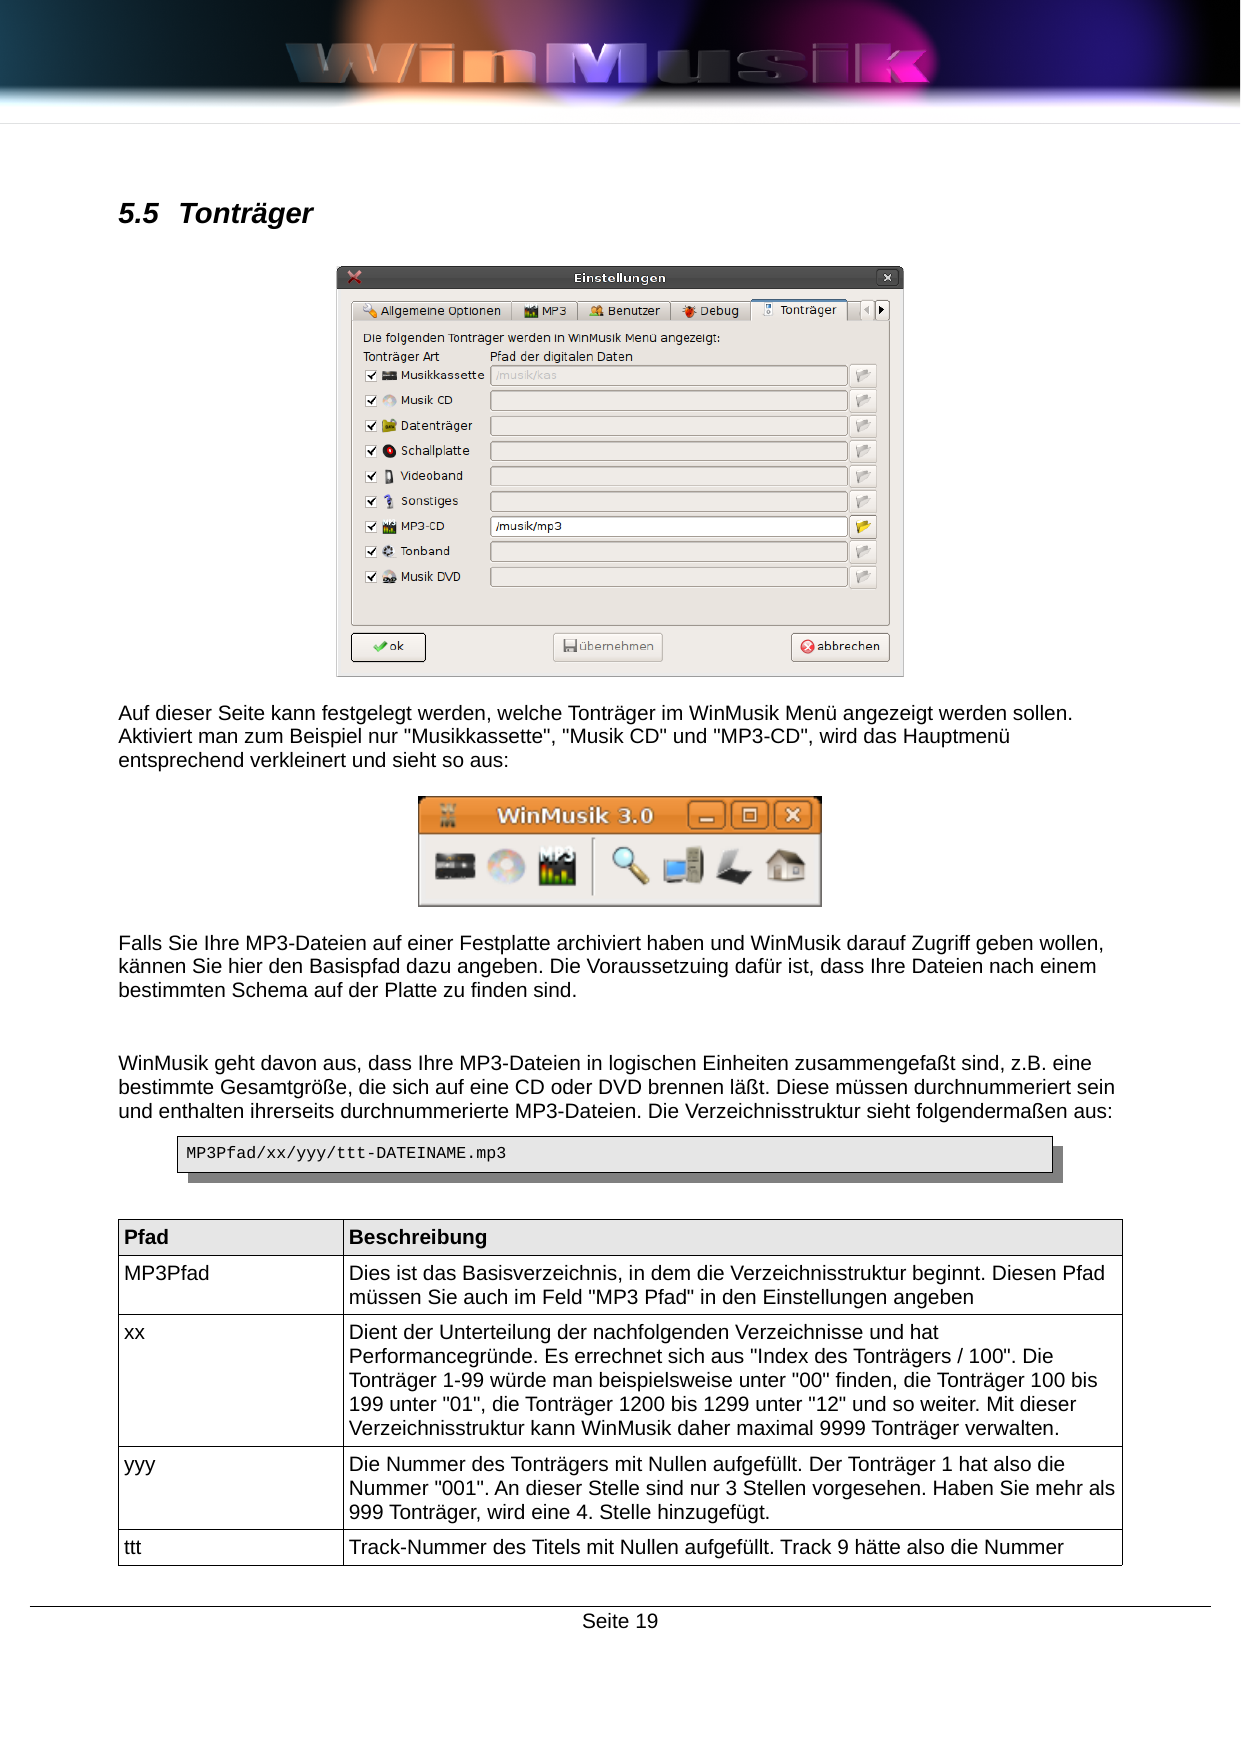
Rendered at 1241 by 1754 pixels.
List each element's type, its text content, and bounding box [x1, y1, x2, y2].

text MP3Pfad/xx/yyy/ttt-DATEINAME.mp3 [178, 1137, 1052, 1172]
table_cell MP3Pfad [119, 1256, 343, 1314]
subtitle Tonträger [118, 197, 1122, 230]
text Falls Sie Ihre MP3-Dateien auf einer Festplatte archiviert haben und WinMusik darauf Zugriff geben wollen, kännen Sie hier den Basispfad dazu angeben. Die Voraussetzuing dafür ist, dass Ihre Dateien nach einem bestimmten Schema auf der Platte zu finden sind. [118, 930, 1122, 1002]
table_cell ttt [119, 1530, 343, 1565]
picture [336, 266, 904, 677]
table_cell Track-Nummer des Titels mit Nullen aufgefüllt. Track 9 hätte also die Nummer [344, 1530, 1122, 1565]
table_cell Dient der Unterteilung der nachfolgenden Verzeichnisse und hat Performancegründe. Es errechnet sich aus "Index des Tonträgers / 100". Die Tonträger 1-99 würde man beispielsweise unter "00" finden, die Tonträger 100 bis 199 unter "01", die Tonträger 1200 bis 1299 unter "12" und so weiter. Mit dieser Verzeichnisstruktur kann WinMusik daher maximal 9999 Tonträger verwalten. [344, 1315, 1122, 1446]
table_cell Die Nummer des Tonträgers mit Nullen aufgefüllt. Der Tonträger 1 hat also die Nummer "001". An dieser Stelle sind nur 3 Stellen vorgesehen. Haben Sie mehr als 999 Tonträger, wird eine 4. Stelle hinzugefügt. [344, 1447, 1122, 1529]
table_cell Dies ist das Basisverzeichnis, in dem die Verzeichnisstruktur beginnt. Diesen Pfad müssen Sie auch im Feld "MP3 Pfad" in den Einstellungen angeben [344, 1256, 1122, 1314]
table_header Pfad [119, 1220, 343, 1255]
table_header Beschreibung [344, 1220, 1122, 1255]
table_cell xx [119, 1315, 343, 1446]
text Auf dieser Seite kann festgelegt werden, welche Tonträger im WinMusik Menü angezeigt werden sollen. Aktiviert man zum Beispiel nur "Musikkassette", "Musik CD" und "MP3-CD", wird das Hauptmenü entsprechend verkleinert und sieht so aus: [118, 700, 1122, 772]
picture [418, 796, 822, 907]
table_cell yyy [119, 1447, 343, 1529]
text WinMusik geht davon aus, dass Ihre MP3-Dateien in logischen Einheiten zusammengefaßt sind, z.B. eine bestimmte Gesamtgröße, die sich auf eine CD oder DVD brennen läßt. Diese müssen durchnummeriert sein und enthalten ihrerseits durchnummerierte MP3-Dateien. Die Verzeichnisstruktur sieht folgendermaßen aus: [118, 1051, 1122, 1123]
